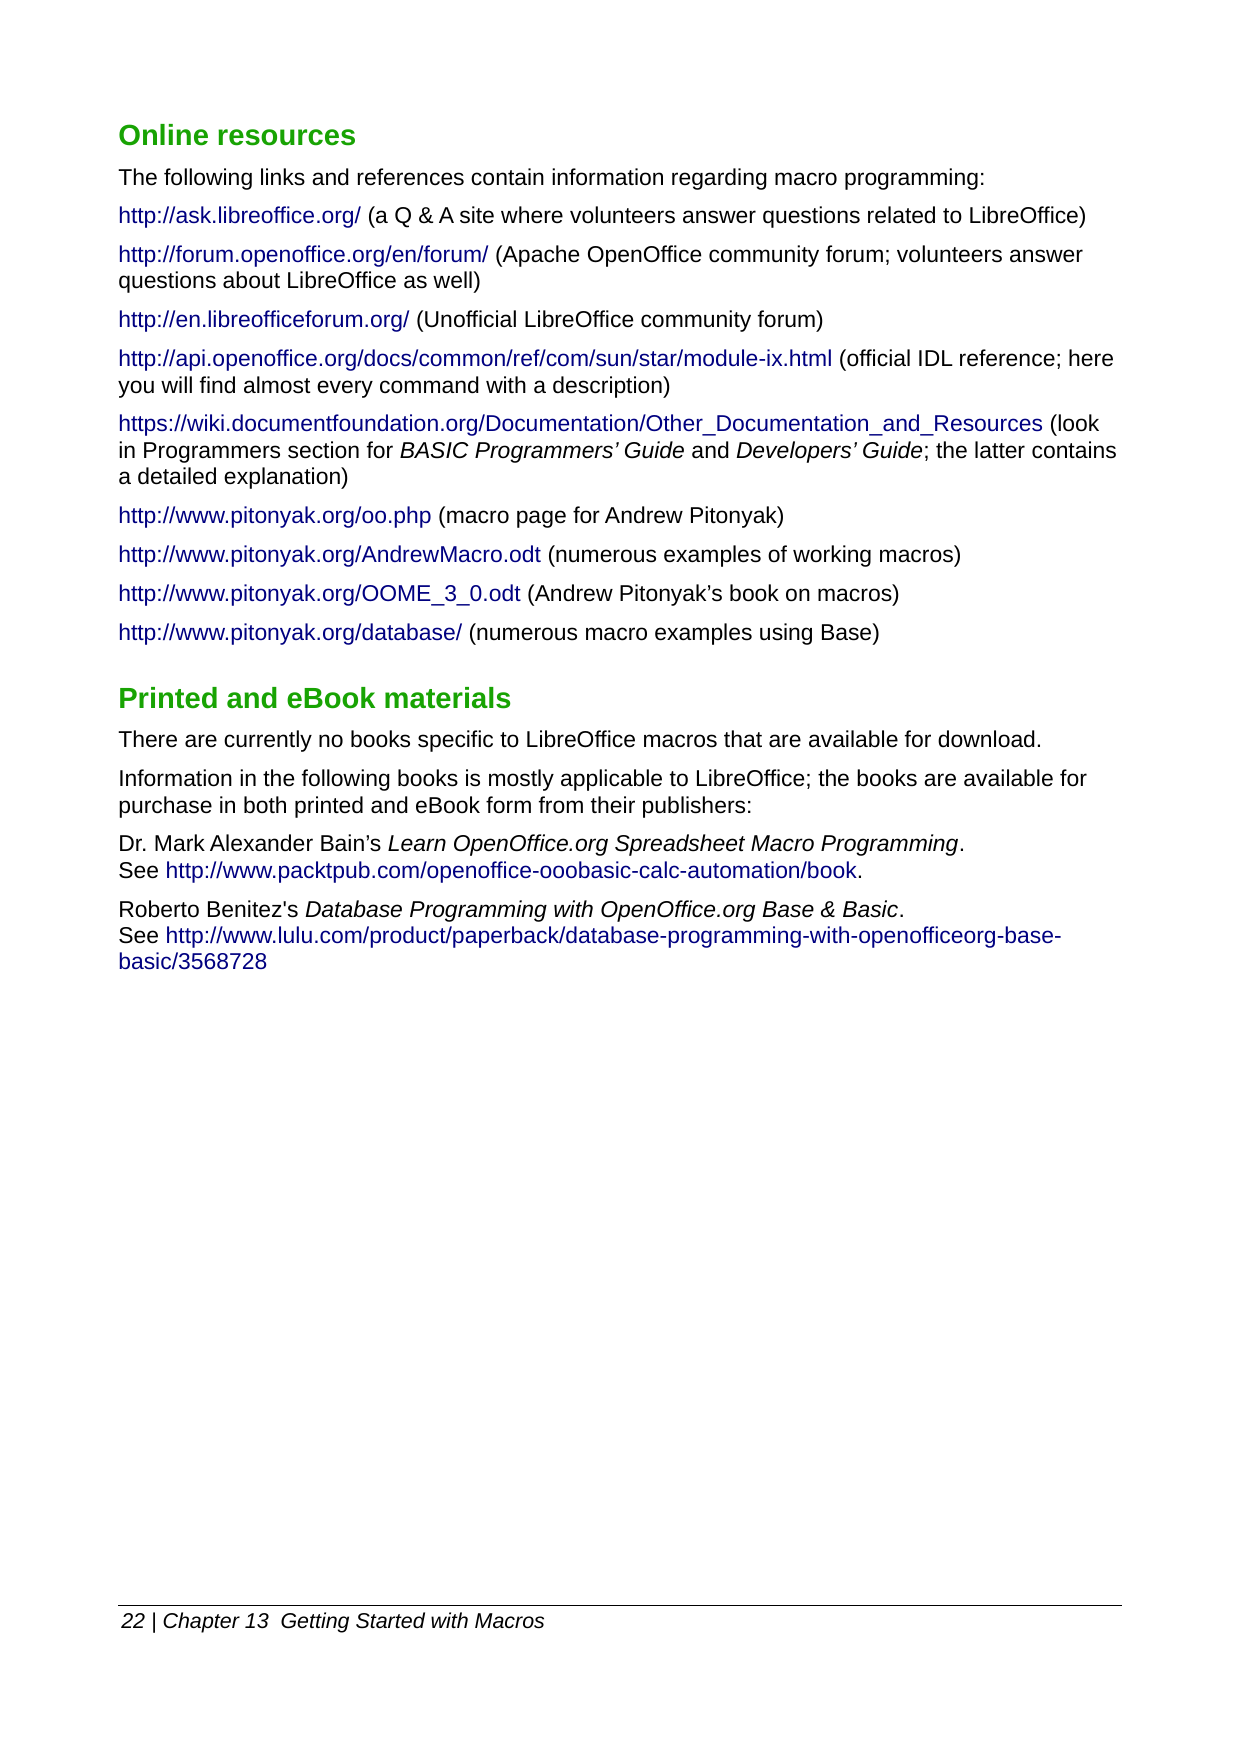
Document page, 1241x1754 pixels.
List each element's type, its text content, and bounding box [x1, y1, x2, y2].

text Roberto Benitez's Database Programming with OpenOffice.org Base & Basic. See http://www.lulu.com/product/paperback/database-programming-with-openofficeorg-base-basic/3568728 [118, 896, 1122, 975]
list The following links and references contain information regarding macro programming: [118, 163, 1122, 190]
text http://en.libreofficeforum.org/ (Unofficial LibreOffice community forum) [118, 306, 1122, 333]
text http://api.openoffice.org/docs/common/ref/com/sun/star/module-ix.html (official IDL reference; here you will find almost every command with a description) [118, 345, 1122, 398]
list Information in the following books is mostly applicable to LibreOffice; the books are available for purchase in both printed and eBook form from their publishers: [118, 765, 1122, 818]
text http://www.pitonyak.org/oo.php (macro page for Andrew Pitonyak) [118, 502, 1122, 528]
text There are currently no books specific to LibreOffice macros that are available for download. [118, 726, 1122, 753]
text http://www.pitonyak.org/AndrewMacro.odt (numerous examples of working macros) [118, 541, 1122, 567]
text http://forum.openoffice.org/en/forum/ (Apache OpenOffice community forum; volunteers answer questions about LibreOffice as well) [118, 241, 1122, 294]
text http://www.pitonyak.org/OOME_3_0.odt (Andrew Pitonyak’s book on macros) [118, 580, 1122, 606]
text https://wiki.documentfoundation.org/Documentation/Other_Documentation_and_Resources (look in Programmers section for BASIC Programmers’ Guide and Developers’ Guide; the latter contains a detailed explanation) [118, 410, 1122, 489]
subtitle Printed and eBook materials [118, 681, 1122, 714]
text http://ask.libreoffice.org/ (a Q & A site where volunteers answer questions related to LibreOffice) [118, 202, 1122, 229]
subtitle Online resources [118, 118, 1122, 152]
text http://www.pitonyak.org/database/ (numerous macro examples using Base) [118, 618, 1122, 645]
text Dr. Mark Alexander Bain’s Learn OpenOffice.org Spreadsheet Macro Programming. See http://www.packtpub.com/openoffice-ooobasic-calc-automation/book. [118, 830, 1122, 883]
